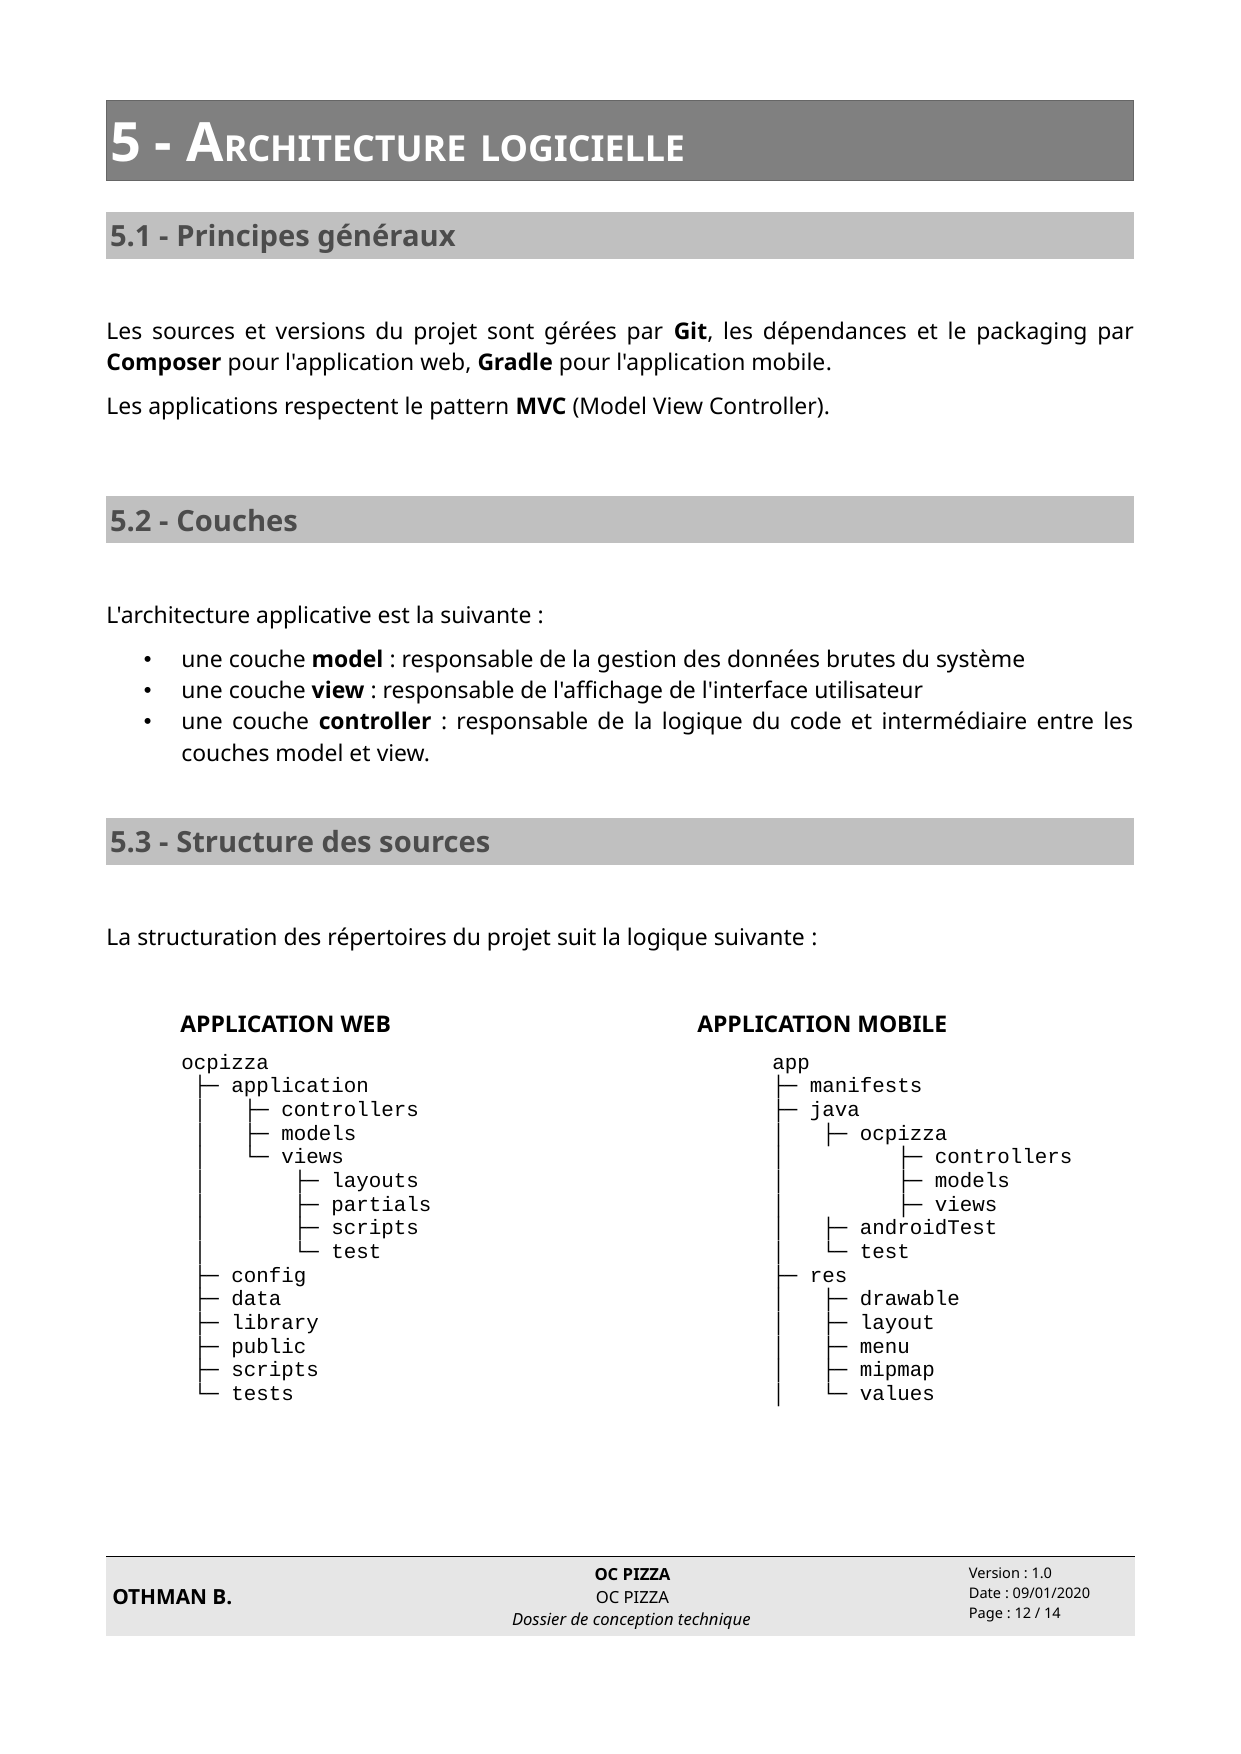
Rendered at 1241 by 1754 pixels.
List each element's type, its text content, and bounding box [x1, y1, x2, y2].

subtitle Couches [107, 498, 1133, 542]
text L'architecture applicative est la suivante : [106, 599, 1134, 630]
subtitle Principes généraux [107, 213, 1133, 258]
text APPLICATION WEB APPLICATION MOBILE [106, 1008, 1134, 1039]
text Les sources et versions du projet sont gérées par Git, les dépendances et le packaging par Composer pour l'application web, Gradle pour l'application mobile. [106, 315, 1134, 377]
subtitle Structure des sources [107, 819, 1133, 864]
list une couche controller : responsable de la logique du code et intermédiaire entre les couches model et view. [144, 705, 1134, 768]
list une couche model : responsable de la gestion des données brutes du système [144, 643, 1134, 674]
list ocpizza app ├─ application ├─ manifests │ ├─ controllers ├─ java │ ├─ models │ ├─ ocpizza │ └─ views │ ├─ controllers │ ├─ layouts │ ├─ models │ ├─ partials │ ├─ views │ ├─ scripts │ ├─ androidTest │ └─ test │ └─ test ├─ config ├─ res ├─ data │ ├─ drawable ├─ library │ ├─ layout ├─ public │ ├─ menu ├─ scripts │ ├─ mipmap └─ tests │ └─ values [144, 1052, 1134, 1430]
text Les applications respectent le pattern MVC (Model View Controller). [106, 390, 1134, 421]
list une couche view : responsable de l'affichage de l'interface utilisateur [144, 674, 1134, 705]
subtitle Architecture logicielle [107, 101, 1133, 180]
text La structuration des répertoires du projet suit la logique suivante : [106, 921, 1134, 952]
